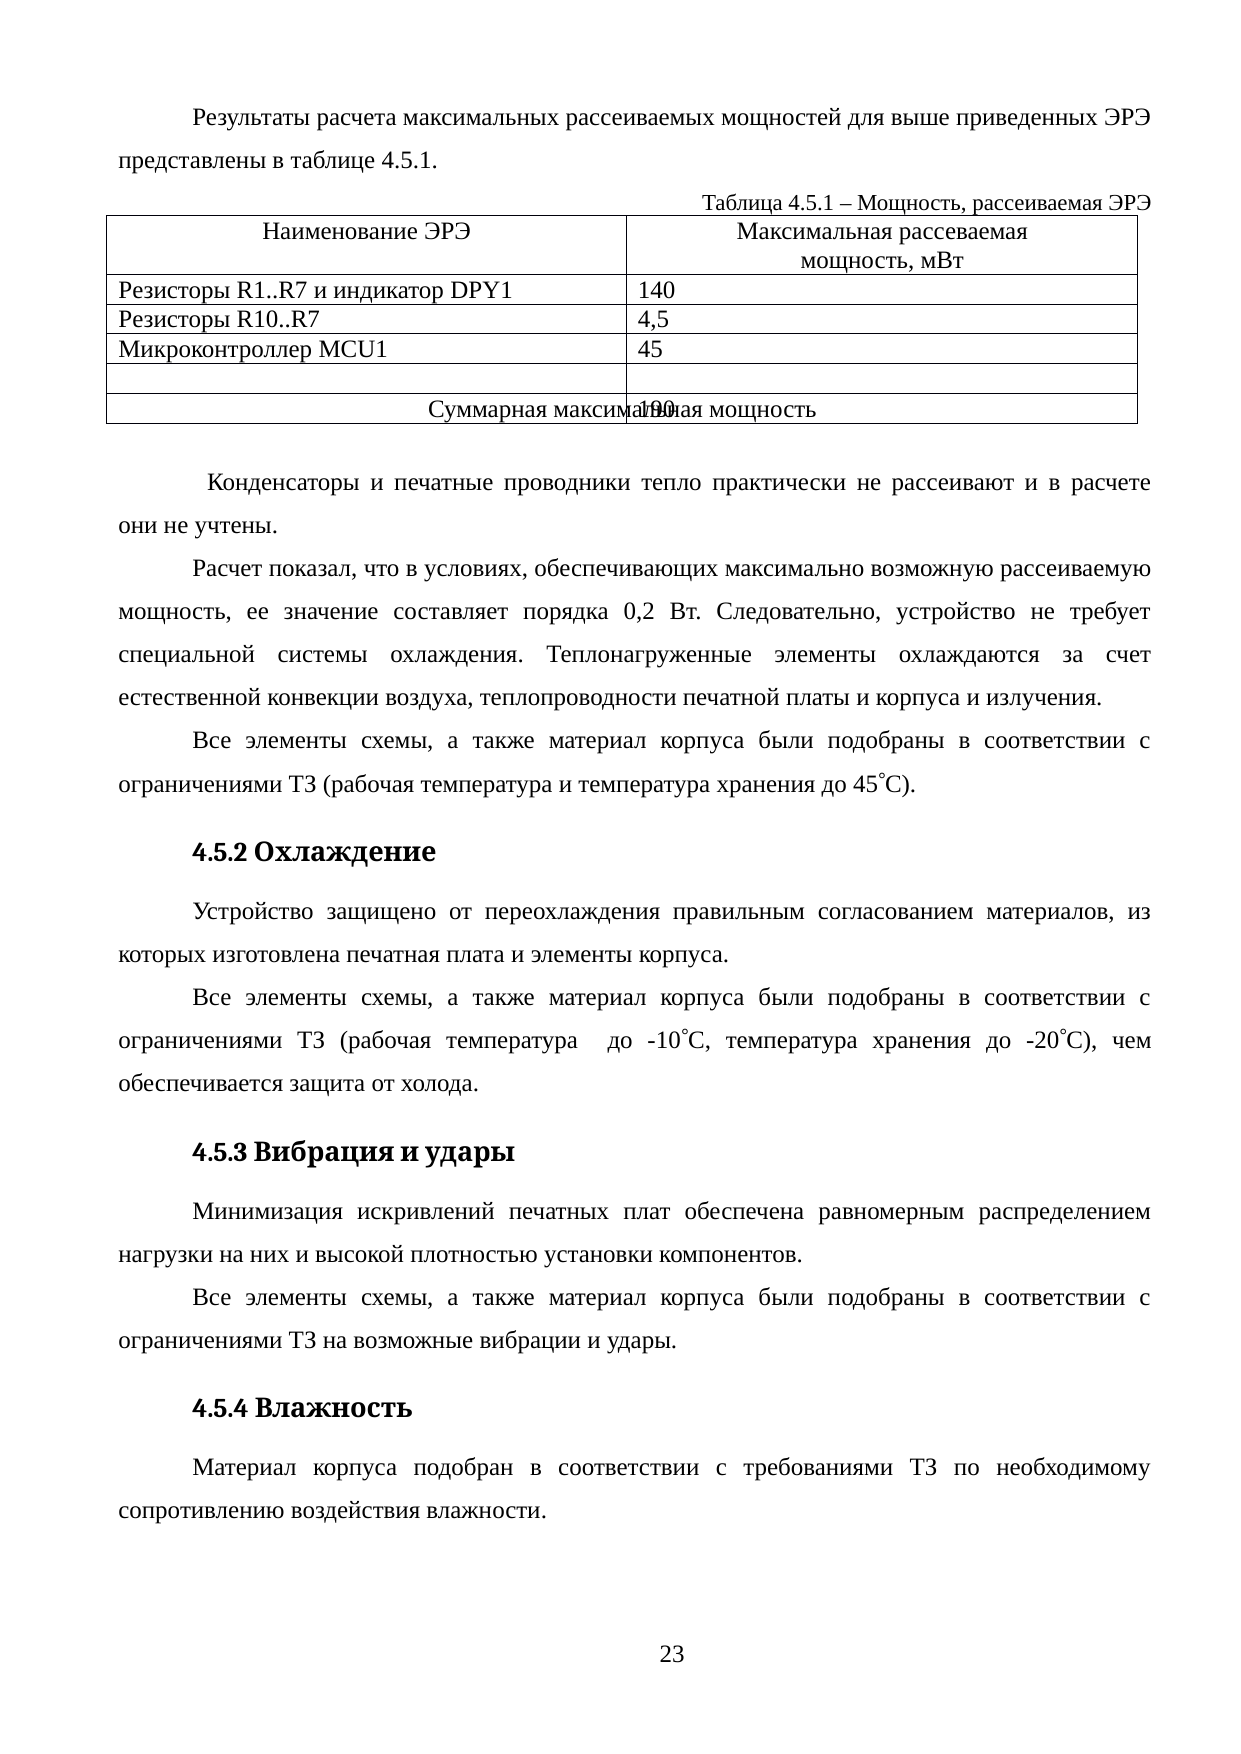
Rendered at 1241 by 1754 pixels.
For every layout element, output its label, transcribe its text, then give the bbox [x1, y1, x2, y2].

subtitle 4.5.2 Охлаждение [118, 837, 1152, 868]
text Минимизация искривлений печатных плат обеспечена равномерным распределением нагрузки на них и высокой плотностью установки компонентов. [118, 1196, 1152, 1268]
table_header Наименование ЭРЭ [107, 216, 626, 274]
text Расчет показал, что в условиях, обеспечивающих максимально возможную рассеиваемую мощность, ее значение составляет порядка 0,2 Вт. Следовательно, устройство не требует специальной системы охлаждения. Теплонагруженные элементы охлаждаются за счет естественной конвекции воздуха, теплопроводности печатной платы и корпуса и излучения. [118, 553, 1152, 711]
text Конденсаторы и печатные проводники тепло практически не рассеивают и в расчете они не учтены. [118, 467, 1152, 539]
text Результаты расчета максимальных рассеиваемых мощностей для выше приведенных ЭРЭ представлены в таблице 4.5.1. [118, 102, 1152, 174]
table_cell Резисторы R1..R7 и индикатор DPY1 [107, 275, 626, 303]
table_cell Суммарная максимальная мощность [107, 394, 626, 423]
table_cell 45 [627, 334, 1137, 363]
text Материал корпуса подобран в соответствии с требованиями ТЗ по необходимому сопротивлению воздействия влажности. [118, 1452, 1152, 1524]
table_cell [627, 364, 1137, 393]
table_cell [107, 364, 626, 393]
text Все элементы схемы, а также материал корпуса были подобраны в соответствии с ограничениями ТЗ (рабочая температура до -10С, температура хранения до -20С), чем обеспечивается защита от холода. [118, 982, 1152, 1097]
text Все элементы схемы, а также материал корпуса были подобраны в соответствии с ограничениями ТЗ (рабочая температура и температура хранения до 45С). [118, 726, 1152, 797]
table_cell 140 [627, 275, 1137, 303]
table_cell 4,5 [627, 305, 1137, 333]
text Все элементы схемы, а также материал корпуса были подобраны в соответствии с ограничениями ТЗ на возможные вибрации и удары. [118, 1282, 1152, 1354]
table_cell Резисторы R10..R7 [107, 305, 626, 333]
text Таблица 4.5.1 – Мощность, рассеиваемая ЭРЭ [118, 189, 1152, 215]
table_header Максимальная рассеваемая мощность, мВт [627, 216, 1137, 274]
subtitle 4.5.3 Вибрация и удары [118, 1137, 1152, 1168]
table_cell 190 [627, 394, 1137, 423]
text Устройство защищено от переохлаждения правильным согласованием материалов, из которых изготовлена печатная плата и элементы корпуса. [118, 896, 1152, 968]
table_cell Микроконтроллер MCU1 [107, 334, 626, 363]
subtitle 4.5.4 Влажность [118, 1393, 1152, 1424]
